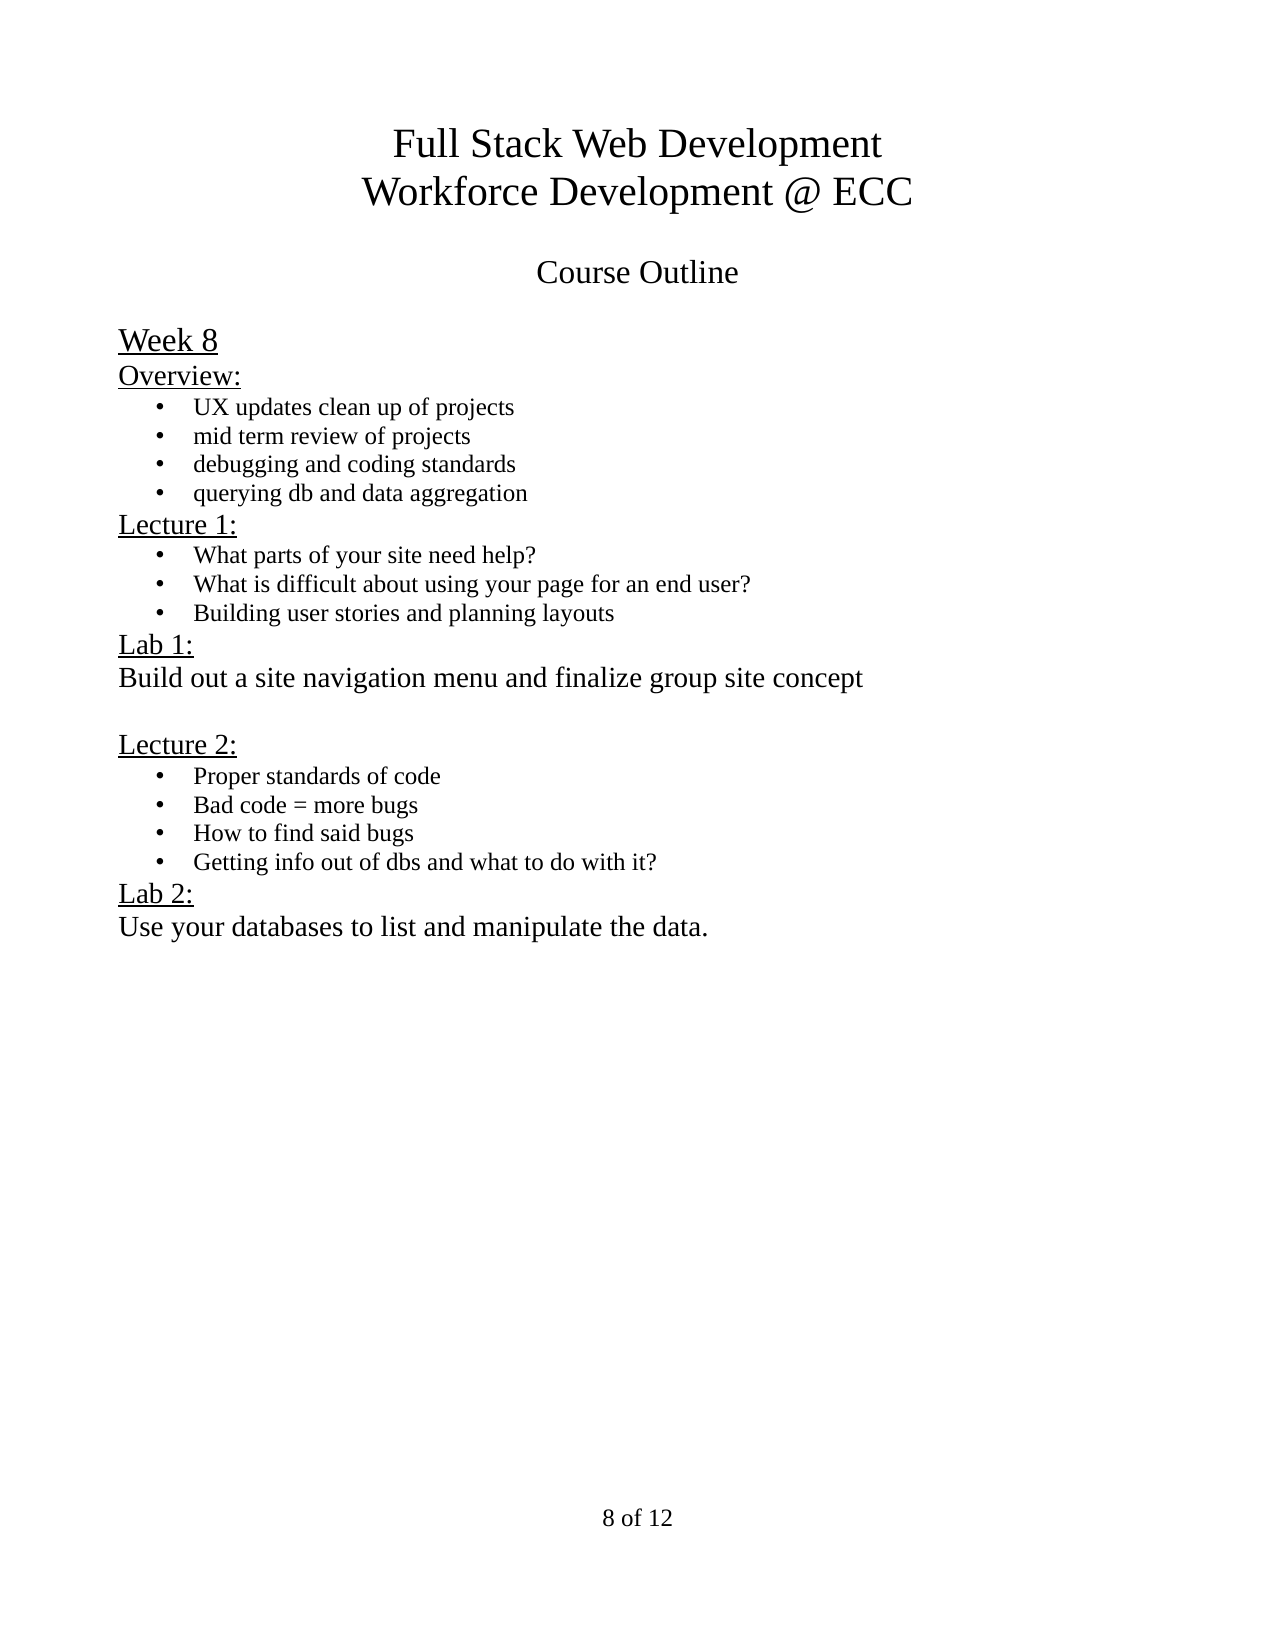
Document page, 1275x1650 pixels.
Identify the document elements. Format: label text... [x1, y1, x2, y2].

list How to find said bugs [156, 818, 1157, 847]
text Build out a site navigation menu and finalize group site concept [118, 660, 1157, 694]
text Lecture 2: [118, 727, 1157, 761]
list mid term review of projects [156, 421, 1157, 449]
text Use your databases to list and manipulate the data. [118, 909, 1157, 943]
list Proper standards of code [156, 761, 1157, 790]
list What is difficult about using your page for an end user? [156, 569, 1157, 598]
text Lab 2: [118, 876, 1157, 909]
list debugging and coding standards [156, 449, 1157, 478]
text Overview: [118, 358, 1157, 392]
list Getting info out of dbs and what to do with it? [156, 847, 1157, 876]
text Week 8 [118, 320, 1157, 358]
text Lab 1: [118, 627, 1157, 660]
list Building user stories and planning layouts [156, 598, 1157, 627]
list querying db and data aggregation [156, 478, 1157, 507]
list Bad code = more bugs [156, 790, 1157, 818]
text Lecture 1: [118, 507, 1157, 541]
list UX updates clean up of projects [156, 392, 1157, 421]
list What parts of your site need help? [156, 541, 1157, 569]
